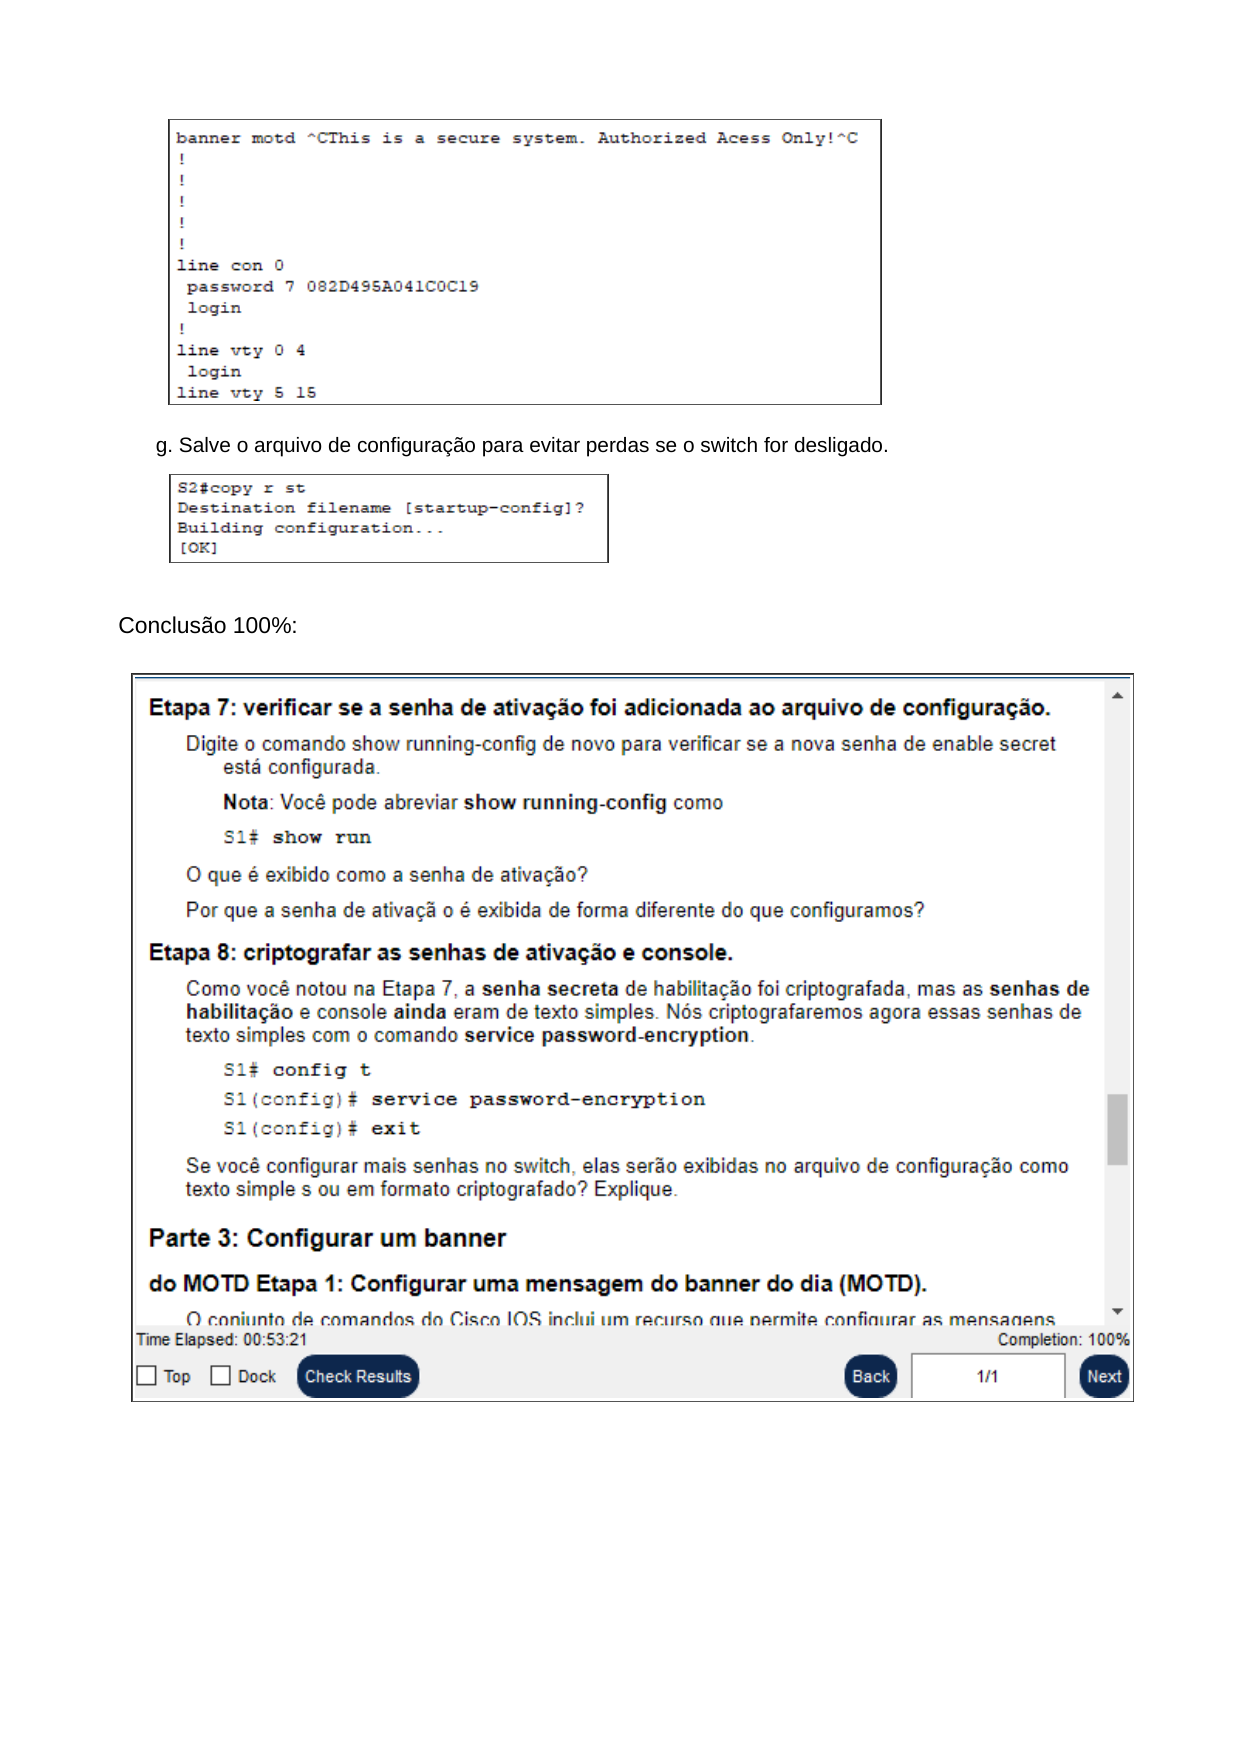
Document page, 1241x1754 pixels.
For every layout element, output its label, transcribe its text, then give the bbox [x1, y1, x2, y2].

picture [172, 122, 878, 401]
text g. Salve o arquivo de configuração para evitar perdas se o switch for desligado. [156, 433, 1122, 457]
text Conclusão 100%: [118, 612, 1122, 638]
picture [173, 477, 605, 560]
text [133, 675, 1133, 1401]
picture [135, 677, 1130, 1398]
